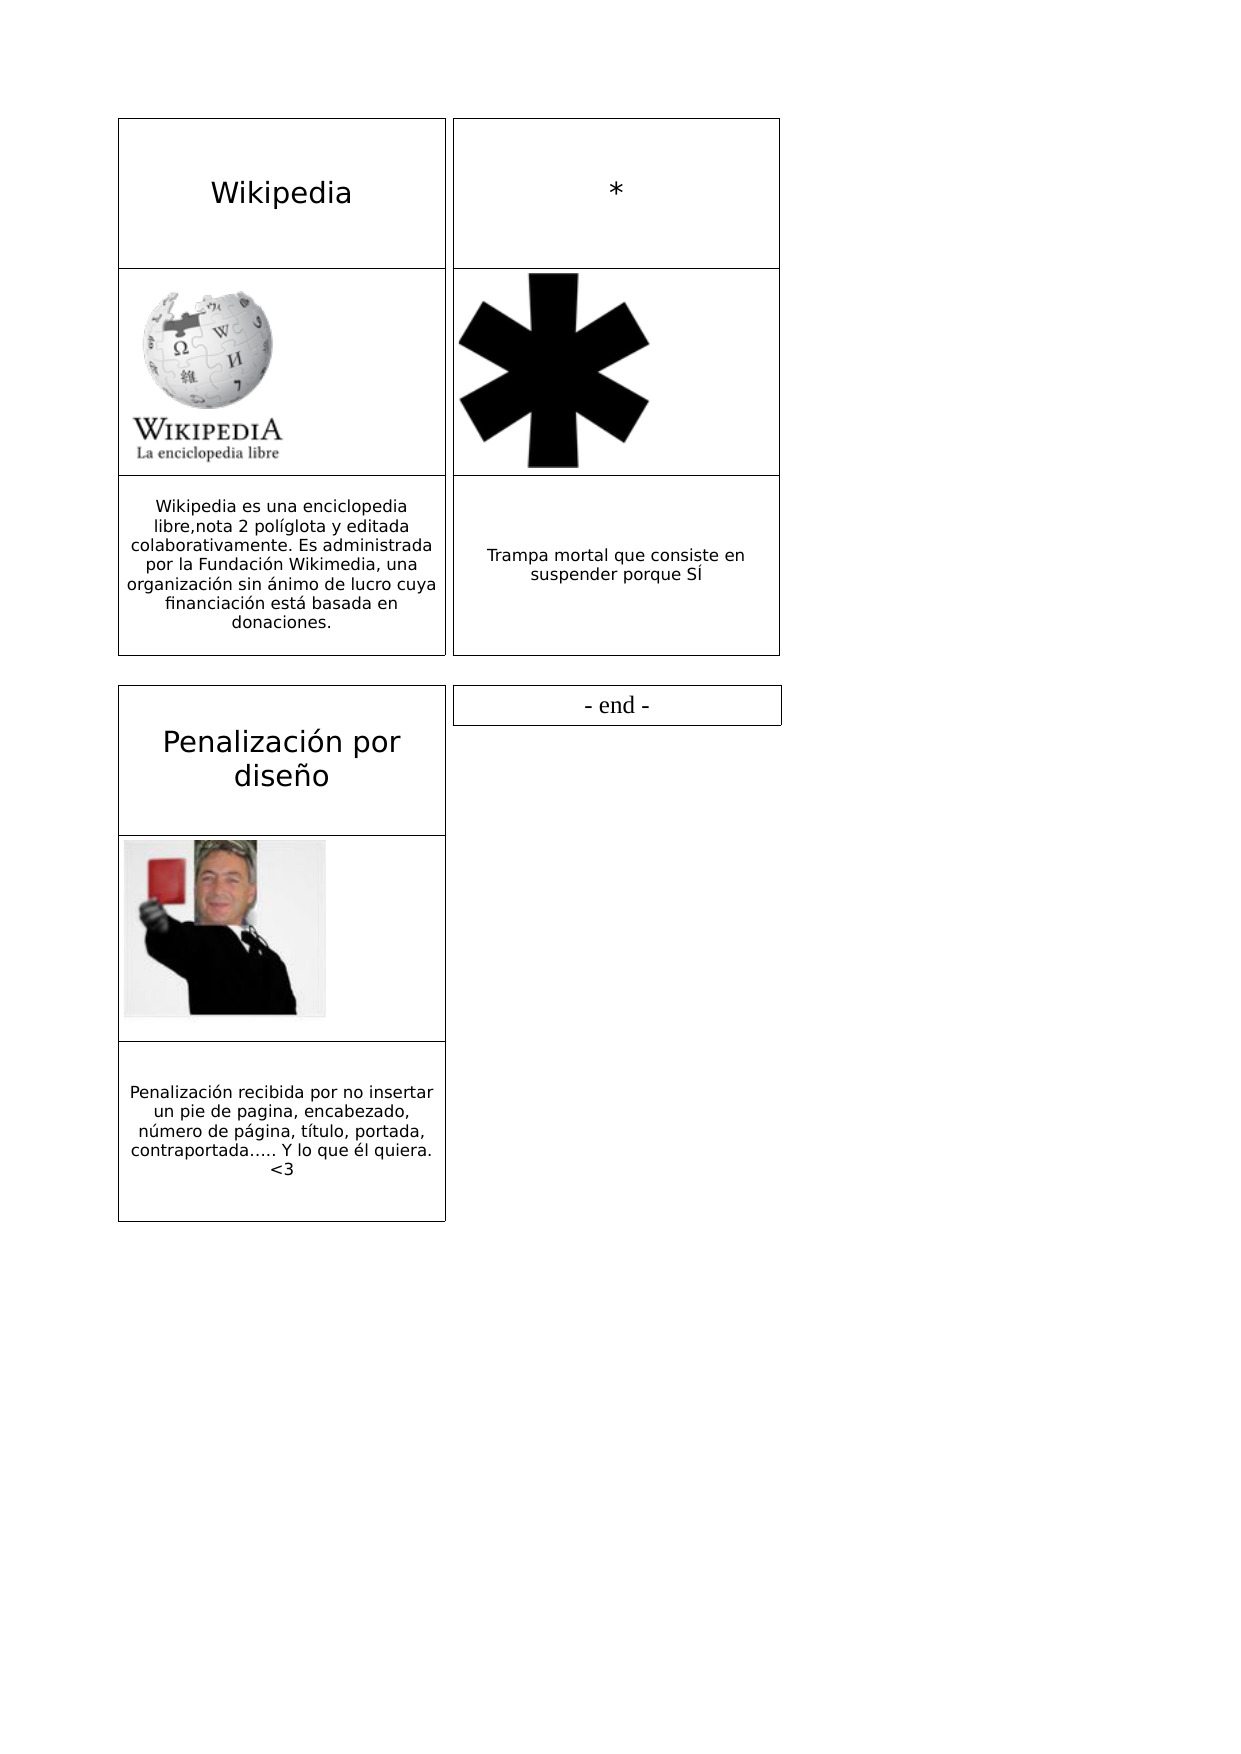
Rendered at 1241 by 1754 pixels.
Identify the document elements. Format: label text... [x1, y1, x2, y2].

table_cell [119, 836, 445, 1041]
table_cell [119, 269, 445, 475]
table_header - end - [454, 686, 781, 725]
table_cell [454, 269, 779, 475]
table_header * [454, 119, 779, 268]
picture [458, 273, 650, 468]
picture [123, 273, 293, 468]
table_cell Wikipedia es una enciclopedia libre,nota 2 políglota y editada colaborativamente. Es administrada por la Fundación Wikimedia, una organización sin ánimo de lucro cuya financiación está basada en donaciones. [119, 476, 445, 655]
picture [123, 840, 326, 1035]
table_header Wikipedia [119, 119, 445, 268]
table_cell Penalización recibida por no insertar un pie de pagina, encabezado, número de página, título, portada, contraportada….. Y lo que él quiera. <3 [119, 1042, 445, 1221]
table_cell Trampa mortal que consiste en suspender porque SÍ [454, 476, 779, 655]
table_header Penalización por diseño [119, 686, 445, 834]
